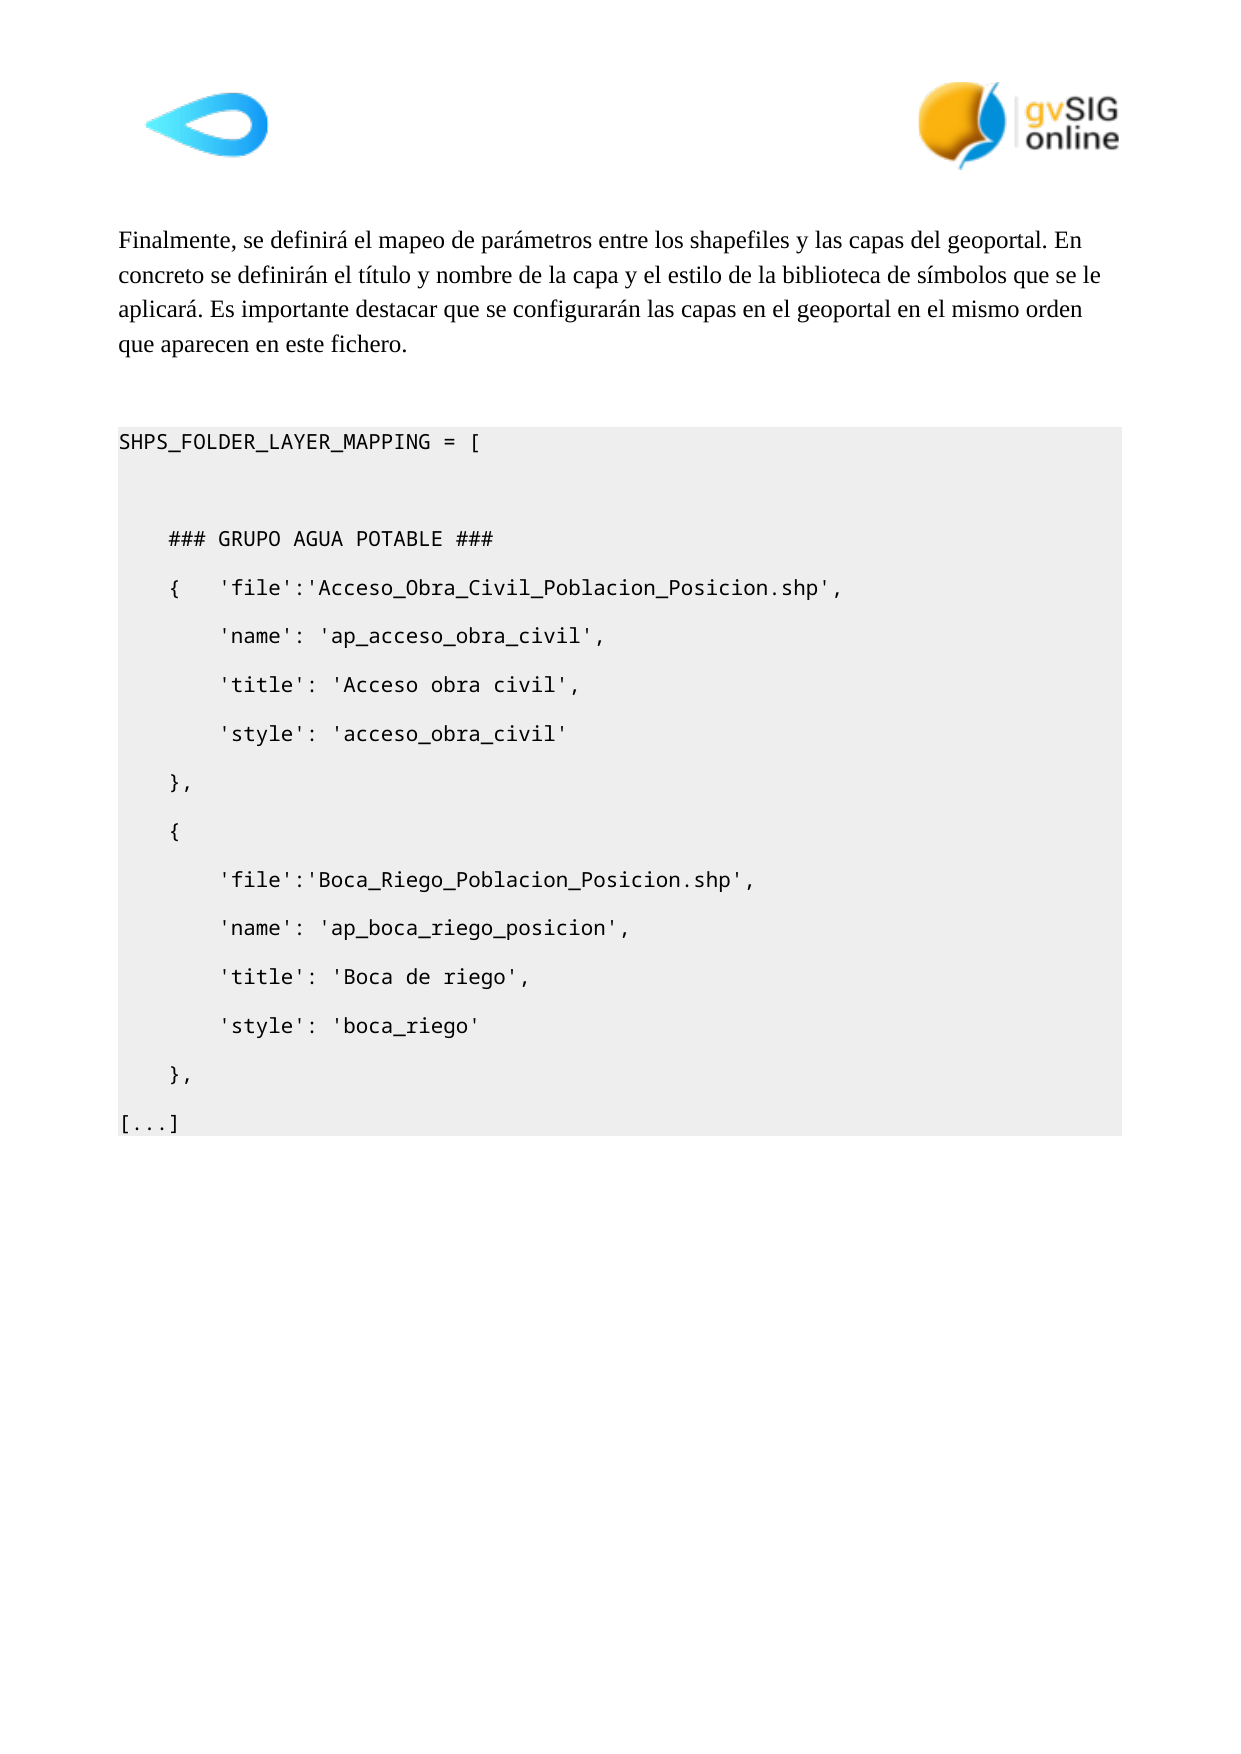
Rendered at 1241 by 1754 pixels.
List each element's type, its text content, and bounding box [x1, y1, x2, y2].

text 'style': 'acceso_obra_civil' [118, 719, 1122, 747]
text Finalmente, se definirá el mapeo de parámetros entre los shapefiles y las capas del geoportal. En concreto se definirán el título y nombre de la capa y el estilo de la biblioteca de símbolos que se le aplicará. Es importante destacar que se configurarán las capas en el geoportal en el mismo orden que aparecen en este fichero. [118, 225, 1122, 358]
text }, [118, 1059, 1122, 1088]
text ### GRUPO AGUA POTABLE ### [118, 524, 1122, 553]
text }, [118, 767, 1122, 796]
text 'file':'Boca_Riego_Poblacion_Posicion.shp', [118, 865, 1122, 893]
text 'style': 'boca_riego' [118, 1011, 1122, 1039]
text SHPS_FOLDER_LAYER_MAPPING = [ [118, 427, 1122, 455]
picture [918, 82, 1119, 170]
text 'title': 'Boca de riego', [118, 962, 1122, 991]
text [...] [118, 1108, 1122, 1136]
text 'name': 'ap_boca_riego_posicion', [118, 913, 1122, 942]
text { 'file':'Acceso_Obra_Civil_Poblacion_Posicion.shp', [118, 573, 1122, 601]
text 'name': 'ap_acceso_obra_civil', [118, 622, 1122, 650]
text 'title': 'Acceso obra civil', [118, 670, 1122, 699]
picture [125, 82, 288, 174]
text { [118, 816, 1122, 844]
